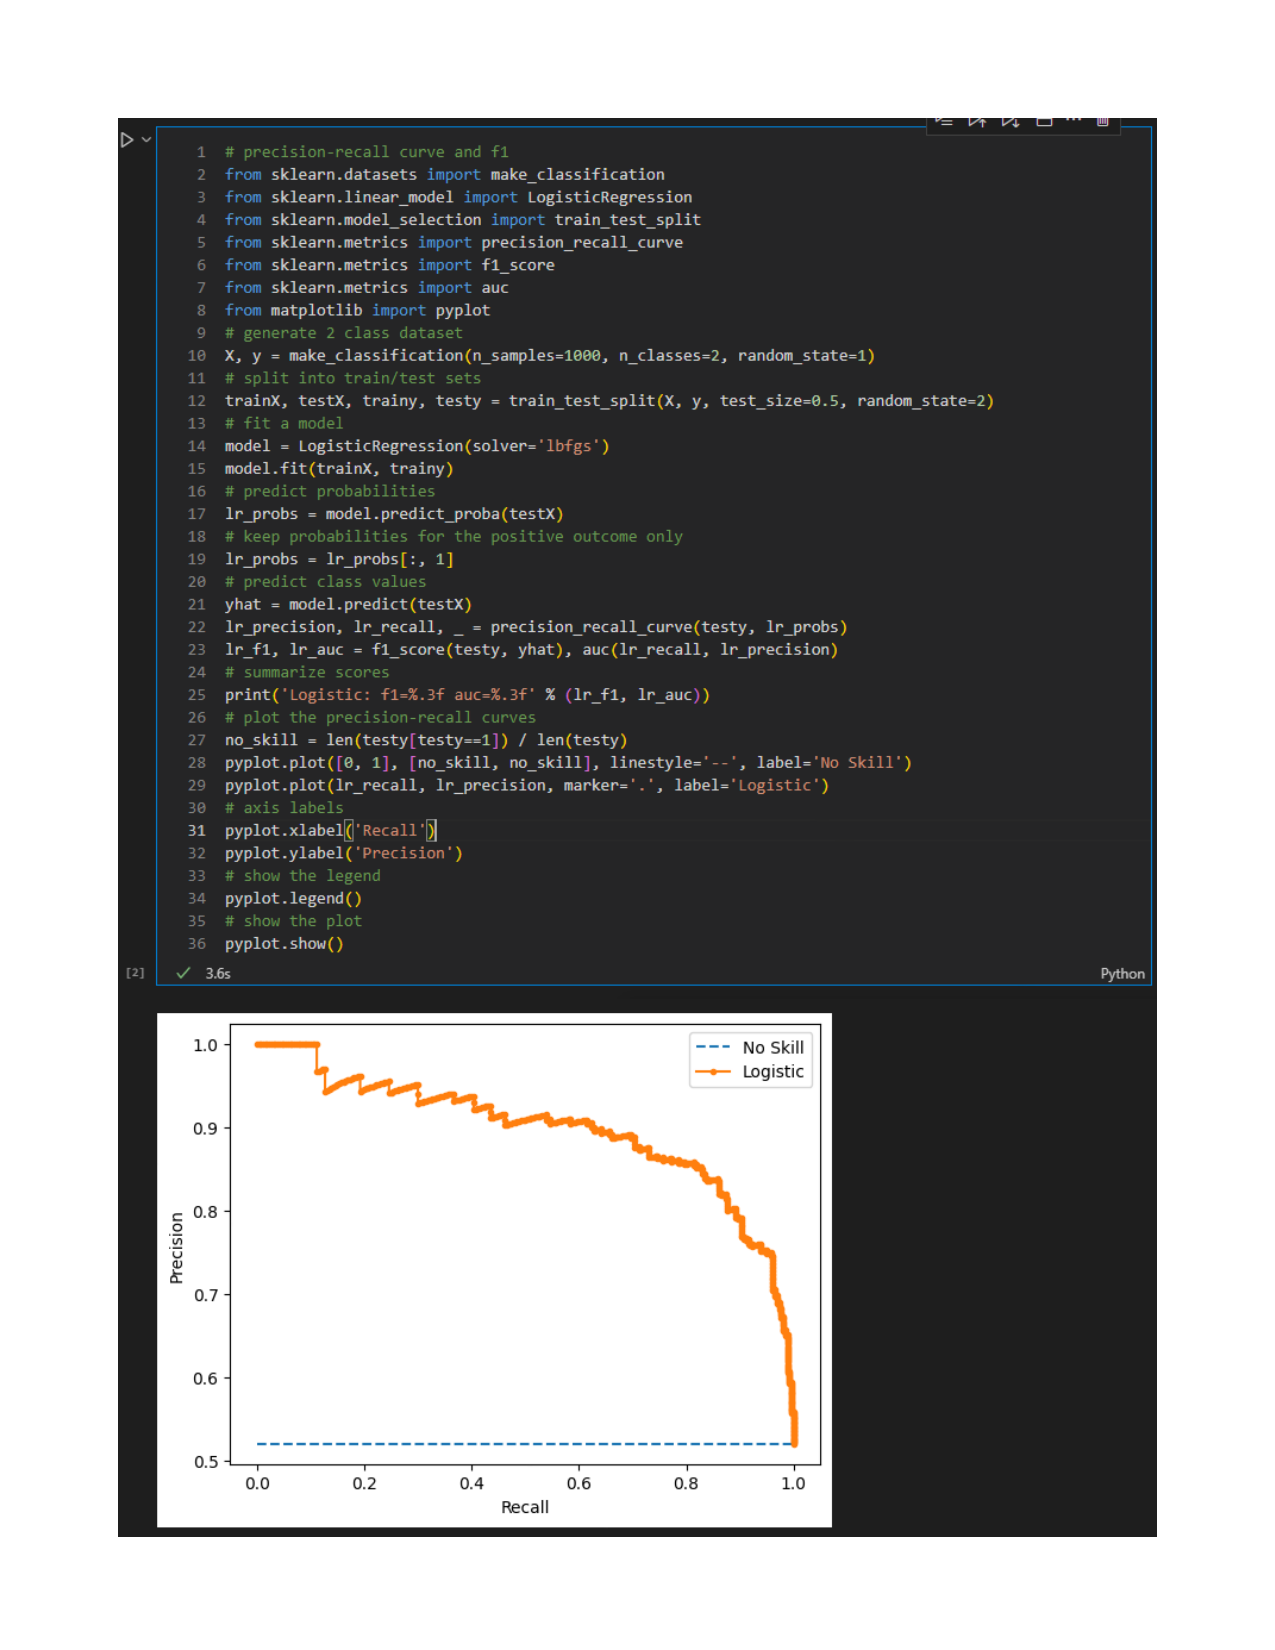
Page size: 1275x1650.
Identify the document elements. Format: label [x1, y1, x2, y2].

picture [118, 118, 1157, 1537]
